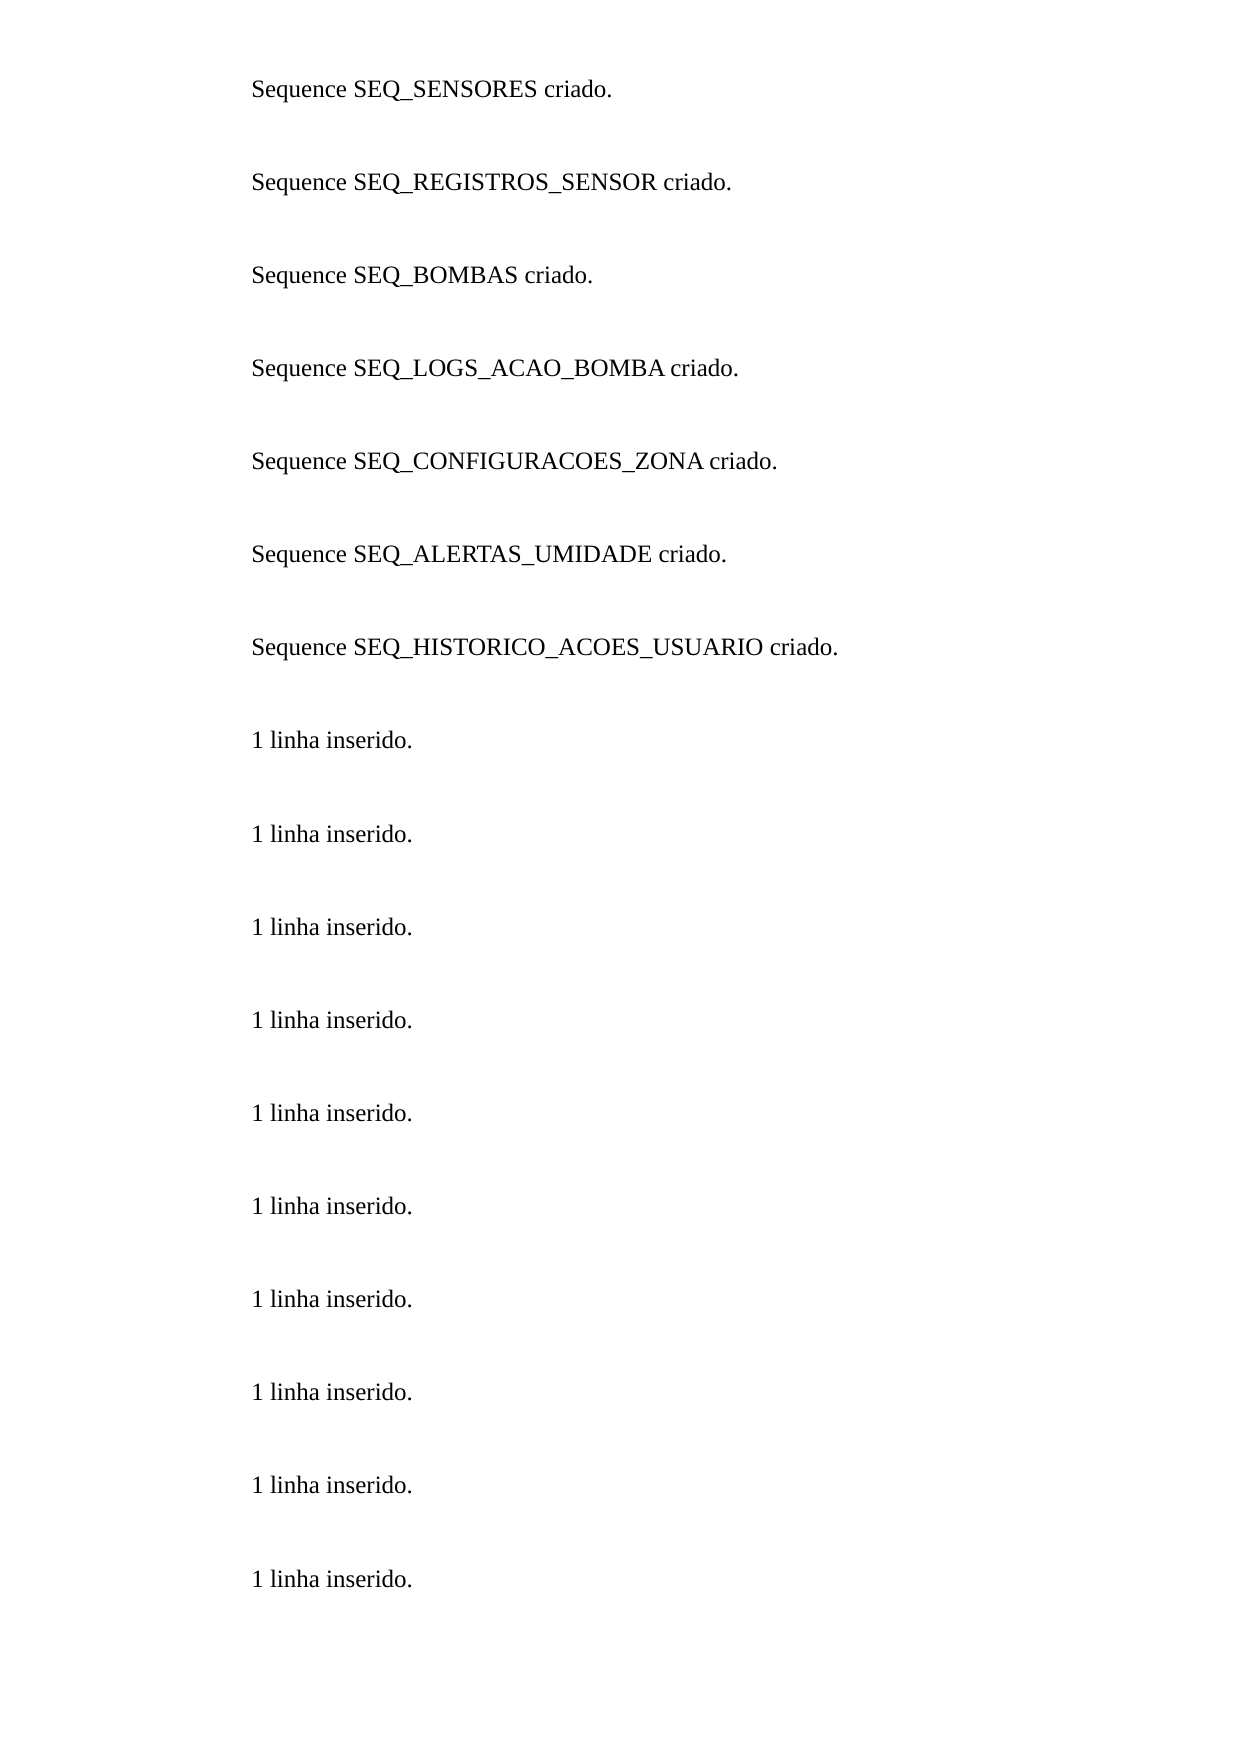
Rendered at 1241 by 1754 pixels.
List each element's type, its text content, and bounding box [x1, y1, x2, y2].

text Sequence SEQ_ALERTAS_UMIDADE criado. [177, 539, 1122, 568]
text 1 linha inserido. [177, 819, 1122, 847]
text 1 linha inserido. [177, 912, 1122, 941]
text 1 linha inserido. [177, 726, 1122, 754]
text 1 linha inserido. [177, 1284, 1122, 1313]
text 1 linha inserido. [177, 1564, 1122, 1592]
text Sequence SEQ_HISTORICO_ACOES_USUARIO criado. [177, 632, 1122, 661]
text Sequence SEQ_BOMBAS criado. [177, 260, 1122, 289]
text 1 linha inserido. [177, 1005, 1122, 1034]
text Sequence SEQ_CONFIGURACOES_ZONA criado. [177, 446, 1122, 475]
text Sequence SEQ_LOGS_ACAO_BOMBA criado. [177, 353, 1122, 382]
text Sequence SEQ_SENSORES criado. [177, 74, 1122, 102]
text 1 linha inserido. [177, 1471, 1122, 1499]
text Sequence SEQ_REGISTROS_SENSOR criado. [177, 167, 1122, 196]
text 1 linha inserido. [177, 1098, 1122, 1127]
text 1 linha inserido. [177, 1191, 1122, 1220]
text 1 linha inserido. [177, 1377, 1122, 1406]
